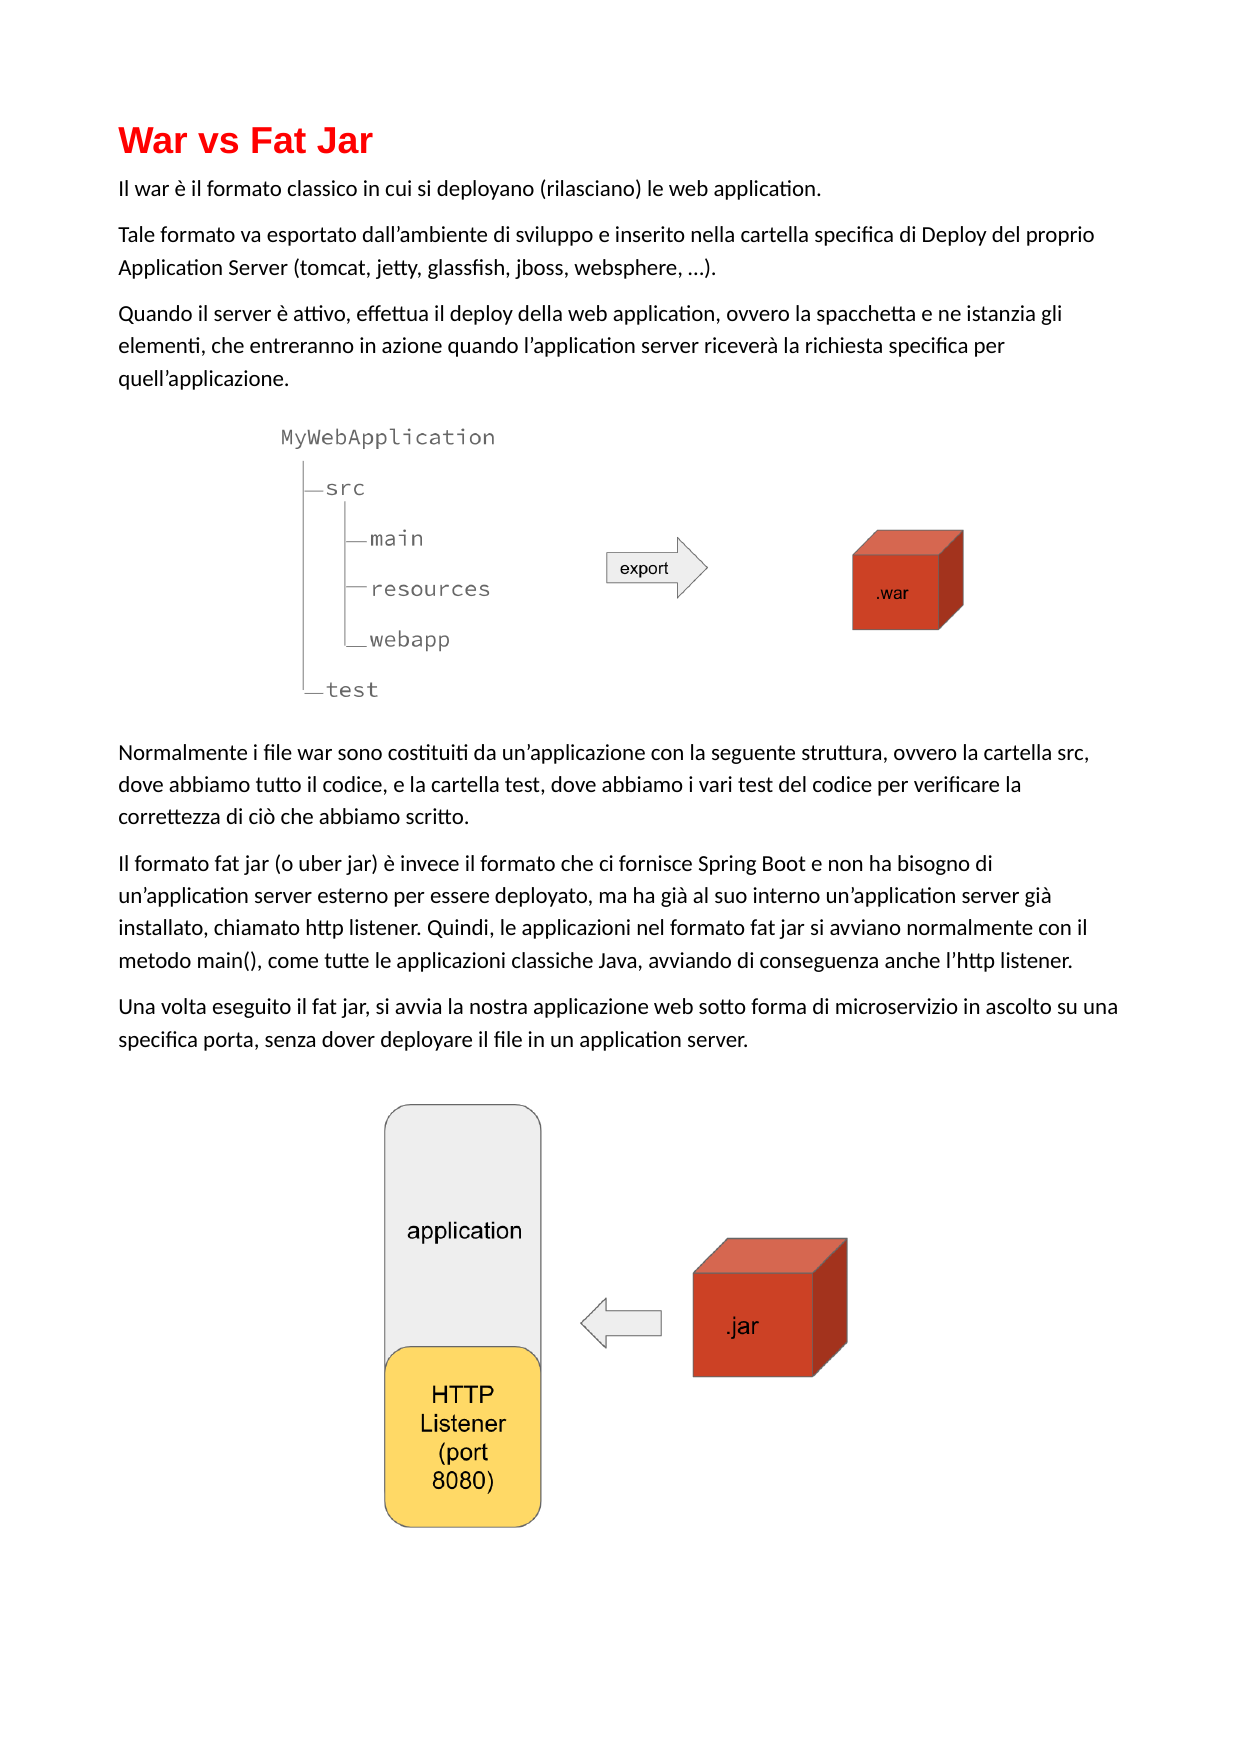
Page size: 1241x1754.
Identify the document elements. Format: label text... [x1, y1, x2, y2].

text Il war è il formato classico in cui si deployano (rilasciano) le web application. [118, 174, 1122, 202]
text Il formato fat jar (o uber jar) è invece il formato che ci fornisce Spring Boot e non ha bisogno di un’application server esterno per essere deployato, ma ha già al suo interno un’application server già installato, chiamato http listener. Quindi, le applicazioni nel formato fat jar si avviano normalmente con il metodo main(), come tutte le applicazioni classiche Java, avviando di conseguenza anche l’http listener. [118, 849, 1122, 974]
text Una volta eseguito il fat jar, si avvia la nostra applicazione web sotto forma di microservizio in ascolto su una specifica porta, senza dover deployare il file in un application server. [118, 992, 1122, 1053]
subtitle War vs Fat Jar [118, 118, 1122, 161]
picture [270, 410, 970, 715]
text Quando il server è attivo, effettua il deploy della web application, ovvero la spacchetta e ne istanzia gli elementi, che entreranno in azione quando l’application server riceverà la richiesta specifica per quell’applicazione. [118, 299, 1122, 392]
text Normalmente i file war sono costituiti da un’applicazione con la seguente struttura, ovvero la cartella src, dove abbiamo tutto il codice, e la cartella test, dove abbiamo i vari test del codice per verificare la correttezza di ciò che abbiamo scritto. [118, 738, 1122, 830]
text Tale formato va esportato dall’ambiente di sviluppo e inserito nella cartella specifica di Deploy del proprio Application Server (tomcat, jetty, glassfish, jboss, websphere, …). [118, 221, 1122, 281]
picture [375, 1084, 875, 1549]
